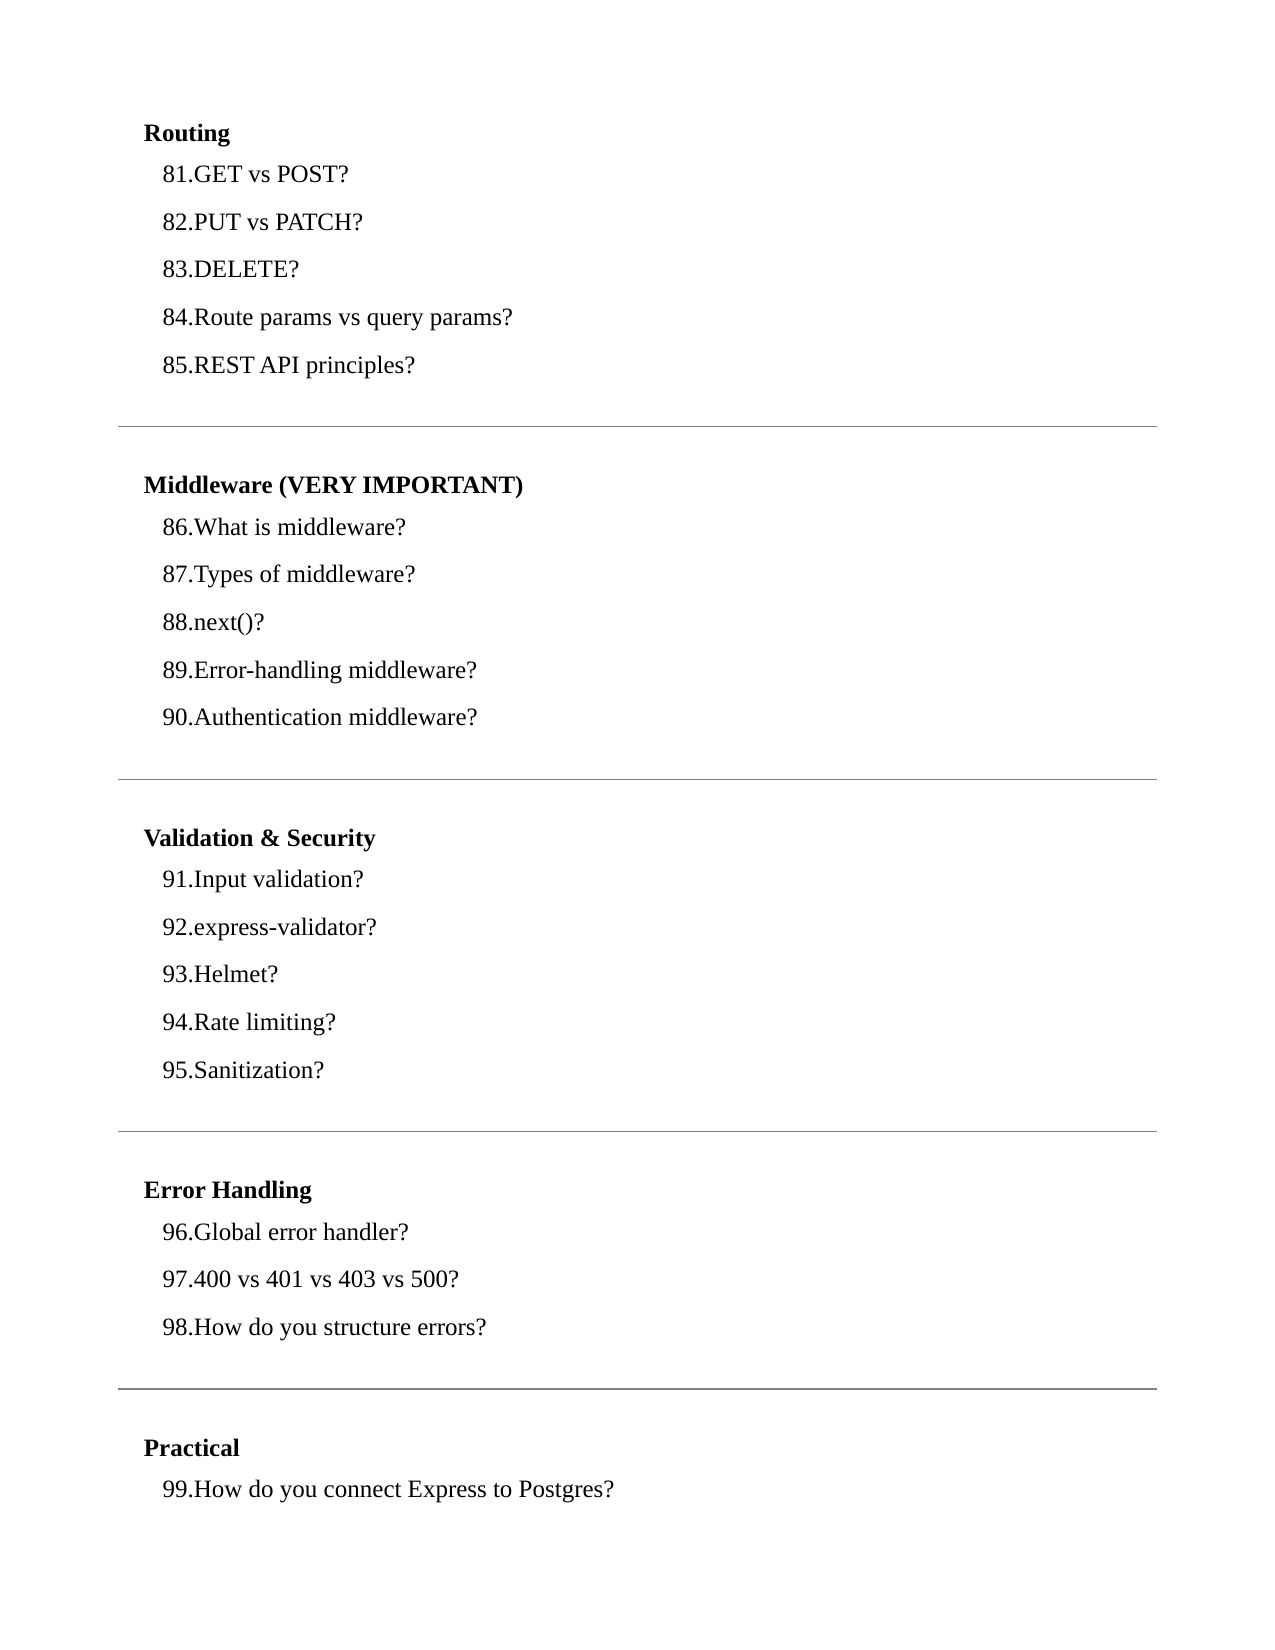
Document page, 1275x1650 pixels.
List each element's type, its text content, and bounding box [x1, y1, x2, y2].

subtitle 🔹 Practical [118, 1433, 1157, 1462]
list next()? [162, 607, 1157, 636]
subtitle 🔹 Error Handling [118, 1176, 1157, 1204]
list How do you connect Express to Postgres? [162, 1474, 1157, 1503]
list Types of middleware? [162, 559, 1157, 588]
subtitle 🔹 Middleware (VERY IMPORTANT) [118, 471, 1157, 499]
list DELETE? [162, 254, 1157, 283]
list express-validator? [162, 912, 1157, 941]
list REST API principles? [162, 350, 1157, 378]
list PUT vs PATCH? [162, 207, 1157, 236]
list Input validation? [162, 864, 1157, 893]
list What is middleware? [162, 512, 1157, 541]
list 400 vs 401 vs 403 vs 500? [162, 1264, 1157, 1293]
list GET vs POST? [162, 159, 1157, 188]
list Route params vs query params? [162, 302, 1157, 331]
list Helmet? [162, 959, 1157, 988]
subtitle 🔹 Routing [118, 118, 1157, 147]
list Error-handling middleware? [162, 655, 1157, 683]
list Sanitization? [162, 1055, 1157, 1083]
list Global error handler? [162, 1217, 1157, 1246]
subtitle 🔹 Validation & Security [118, 823, 1157, 852]
list How do you structure errors? [162, 1312, 1157, 1341]
list Rate limiting? [162, 1007, 1157, 1036]
list Authentication middleware? [162, 702, 1157, 731]
